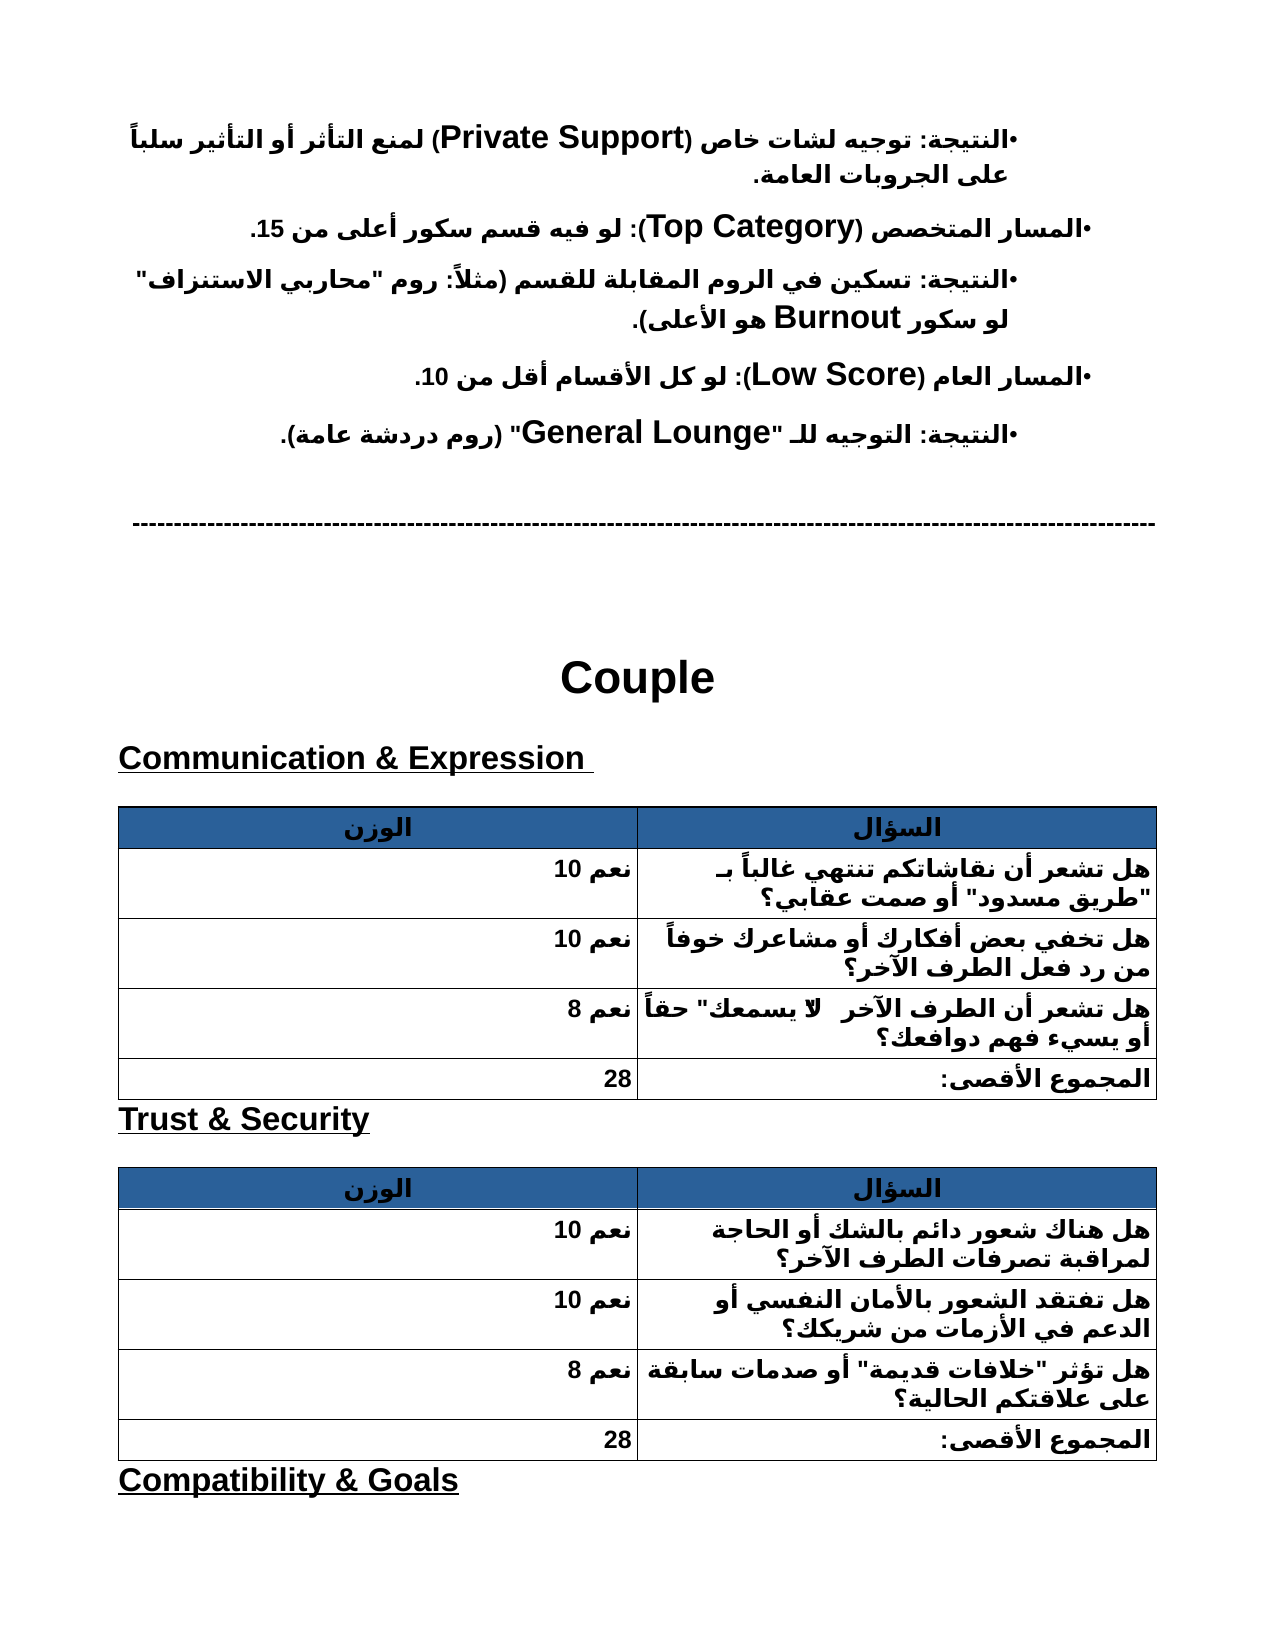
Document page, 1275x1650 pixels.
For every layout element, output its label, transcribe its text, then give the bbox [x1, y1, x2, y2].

text --------------------------------------------------------------------------------------------------------------------------- [118, 508, 1157, 536]
table_cell نعم 10 [119, 849, 637, 918]
table_cell هل تشعر أن نقاشاتكم تنتهي غالباً بـ "طريق مسدود" أو صمت عقابي؟ [638, 849, 1156, 918]
list النتيجة: توجيه لشات خاص (Private Support) لمنع التأثر أو التأثير سلباً على الجروبات العامة. [118, 118, 1039, 188]
table_header السؤال [638, 1168, 1156, 1208]
text Couple [118, 651, 1157, 703]
text Trust & Security [118, 1100, 1157, 1138]
table_cell نعم 10 [119, 1280, 637, 1348]
table_header السؤال [638, 808, 1156, 848]
list المسار العام (Low Score): لو كل الأقسام أقل من 10. [118, 355, 1112, 393]
table_cell نعم 10 [119, 1210, 637, 1278]
table_cell المجموع الأقصى: [638, 1059, 1156, 1099]
table_cell هل تؤثر "خلافات قديمة" أو صدمات سابقة على علاقتكم الحالية؟ [638, 1350, 1156, 1418]
table_cell المجموع الأقصى: [638, 1420, 1156, 1460]
list النتيجة: تسكين في الروم المقابلة للقسم (مثلاً: روم "محاربي الاستنزاف" لو سكور Burnout هو الأعلى). [118, 264, 1039, 335]
table_cell هل هناك شعور دائم بالشك أو الحاجة لمراقبة تصرفات الطرف الآخر؟ [638, 1210, 1156, 1278]
table_cell هل تخفي بعض أفكارك أو مشاعرك خوفاً من رد فعل الطرف الآخر؟ [638, 919, 1156, 988]
table_cell هل تشعر أن الطرف الآخر "لا يسمعك" حقاً أو يسيء فهم دوافعك؟ [638, 989, 1156, 1058]
table_cell نعم 10 [119, 919, 637, 988]
text Communication & Expression [118, 739, 1157, 777]
table_cell نعم 8 [119, 1350, 637, 1418]
table_header الوزن [119, 808, 637, 848]
list النتيجة: التوجيه للـ "General Lounge" (روم دردشة عامة). [118, 412, 1039, 450]
table_header الوزن [119, 1168, 637, 1208]
table_cell نعم 8 [119, 989, 637, 1058]
table_cell هل تفتقد الشعور بالأمان النفسي أو الدعم في الأزمات من شريكك؟ [638, 1280, 1156, 1348]
table_cell 28 [119, 1059, 637, 1099]
table_cell 28 [119, 1420, 637, 1460]
list المسار المتخصص (Top Category): لو فيه قسم سكور أعلى من 15. [118, 207, 1112, 245]
text Compatibility & Goals [118, 1461, 1157, 1498]
